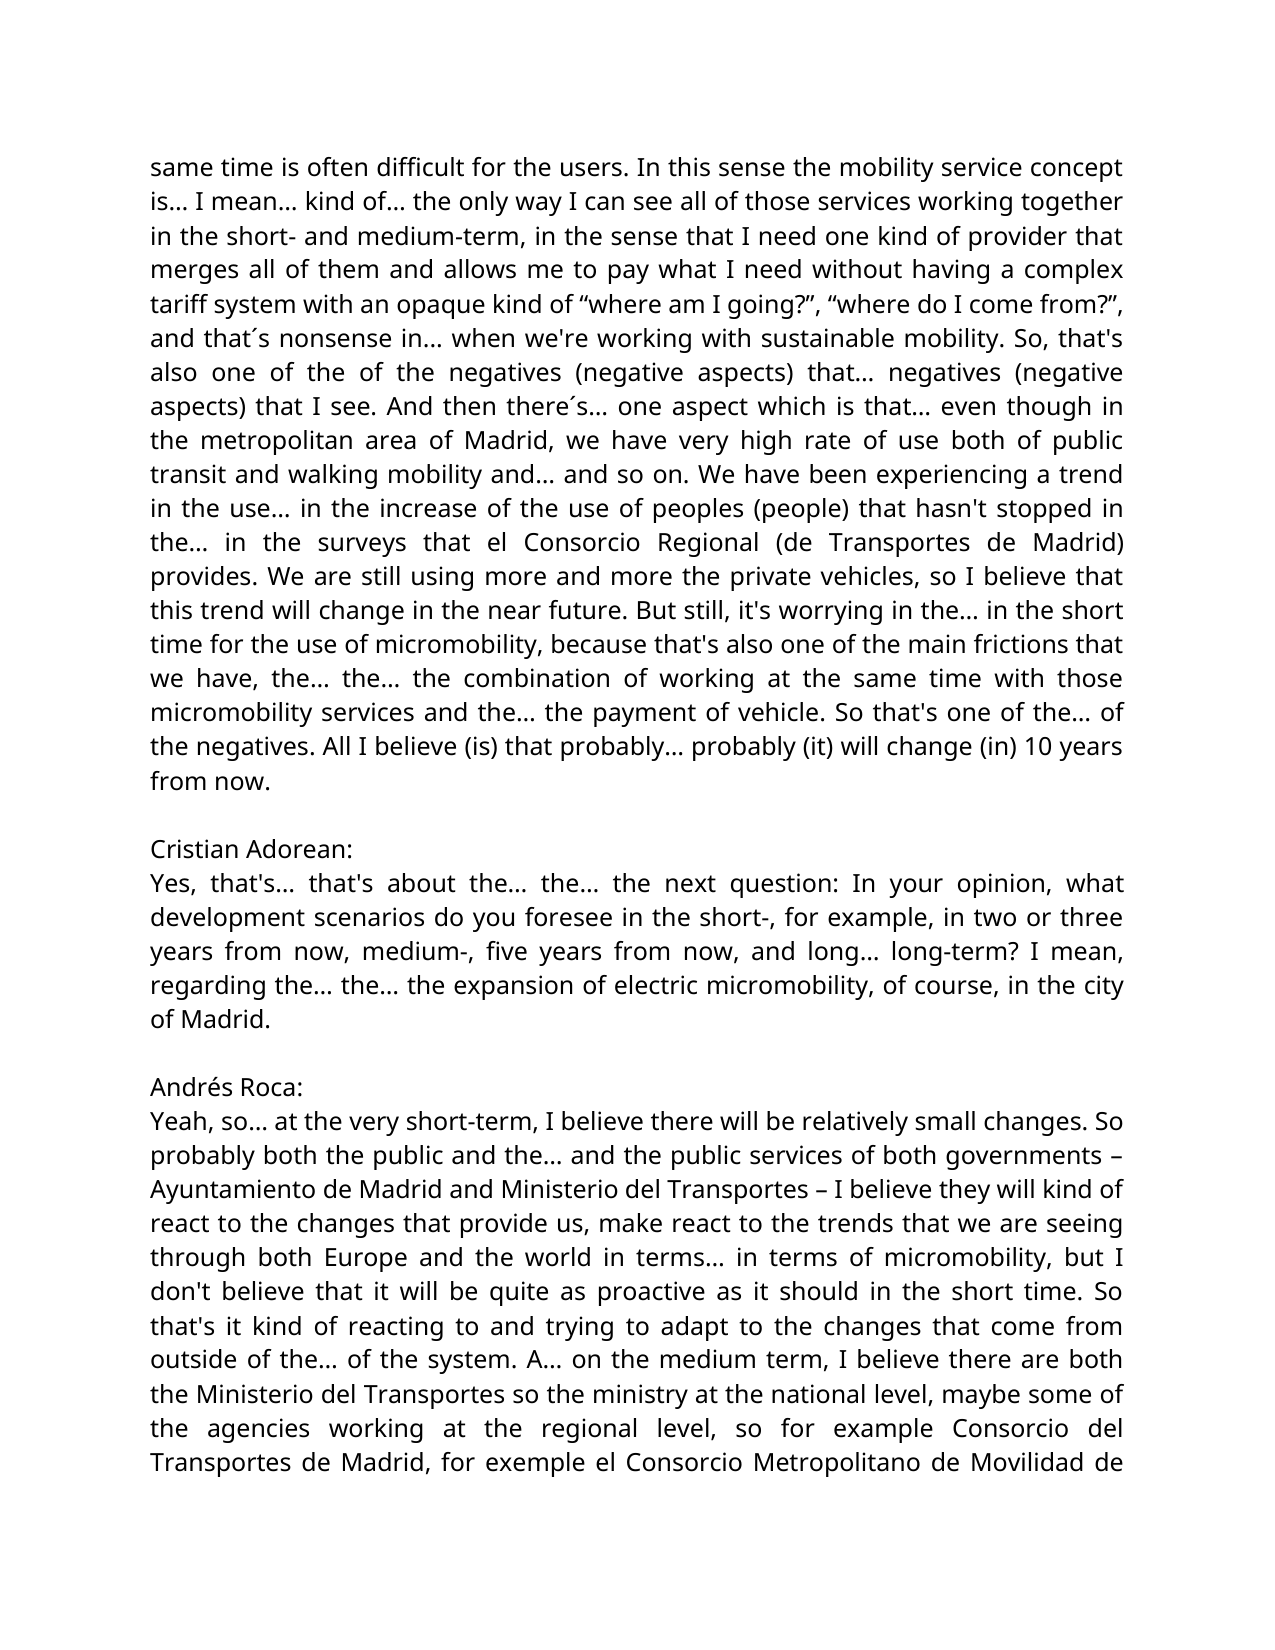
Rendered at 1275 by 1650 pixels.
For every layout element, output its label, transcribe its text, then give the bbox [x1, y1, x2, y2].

text Yes, that's… that's about the… the… the next question: In your opinion, what development scenarios do you foresee in the short-, for example, in two or three years from now, medium-, five years from now, and long… long-term? I mean, regarding the… the… the expansion of electric micromobility, of course, in the city of Madrid. [150, 865, 1125, 1036]
text same time is often difficult for the users. In this sense the mobility service concept is… I mean… kind of… the only way I can see all of those services working together in the short- and medium-term, in the sense that I need one kind of provider that merges all of them and allows me to pay what I need without having a complex tariff system with an opaque kind of “where am I going?”, “where do I come from?”, and that´s nonsense in... when we're working with sustainable mobility. So, that's also one of the of the negatives (negative aspects) that… negatives (negative aspects) that I see. And then there´s… one aspect which is that… even though in the metropolitan area of Madrid, we have very high rate of use both of public transit and walking mobility and… and so on. We have been experiencing a trend in the use… in the increase of the use of peoples (people) that hasn't stopped in the… in the surveys that el Consorcio Regional (de Transportes de Madrid) provides. We are still using more and more the private vehicles, so I believe that this trend will change in the near future. But still, it's worrying in the… in the short time for the use of micromobility, because that's also one of the main frictions that we have, the… the… the combination of working at the same time with those micromobility services and the… the payment of vehicle. So that's one of the… of the negatives. All I believe (is) that probably… probably (it) will change (in) 10 years from now. [150, 150, 1125, 797]
text Yeah, so… at the very short-term, I believe there will be relatively small changes. So probably both the public and the… and the public services of both governments – Ayuntamiento de Madrid and Ministerio del Transportes – I believe they will kind of react to the changes that provide us, make react to the trends that we are seeing through both Europe and the world in terms… in terms of micromobility, but I don't believe that it will be quite as proactive as it should in the short time. So that's it kind of reacting to and trying to adapt to the changes that come from outside of the… of the system. A… on the medium term, I believe there are both the Ministerio del Transportes so the ministry at the national level, maybe some of the agencies working at the regional level, so for example Consorcio del Transportes de Madrid, for exemple el Consorcio Metropolitano de Movilidad de [150, 1104, 1125, 1478]
text Andrés Roca: [150, 1070, 1125, 1104]
text Cristian Adorean: [150, 831, 1125, 865]
